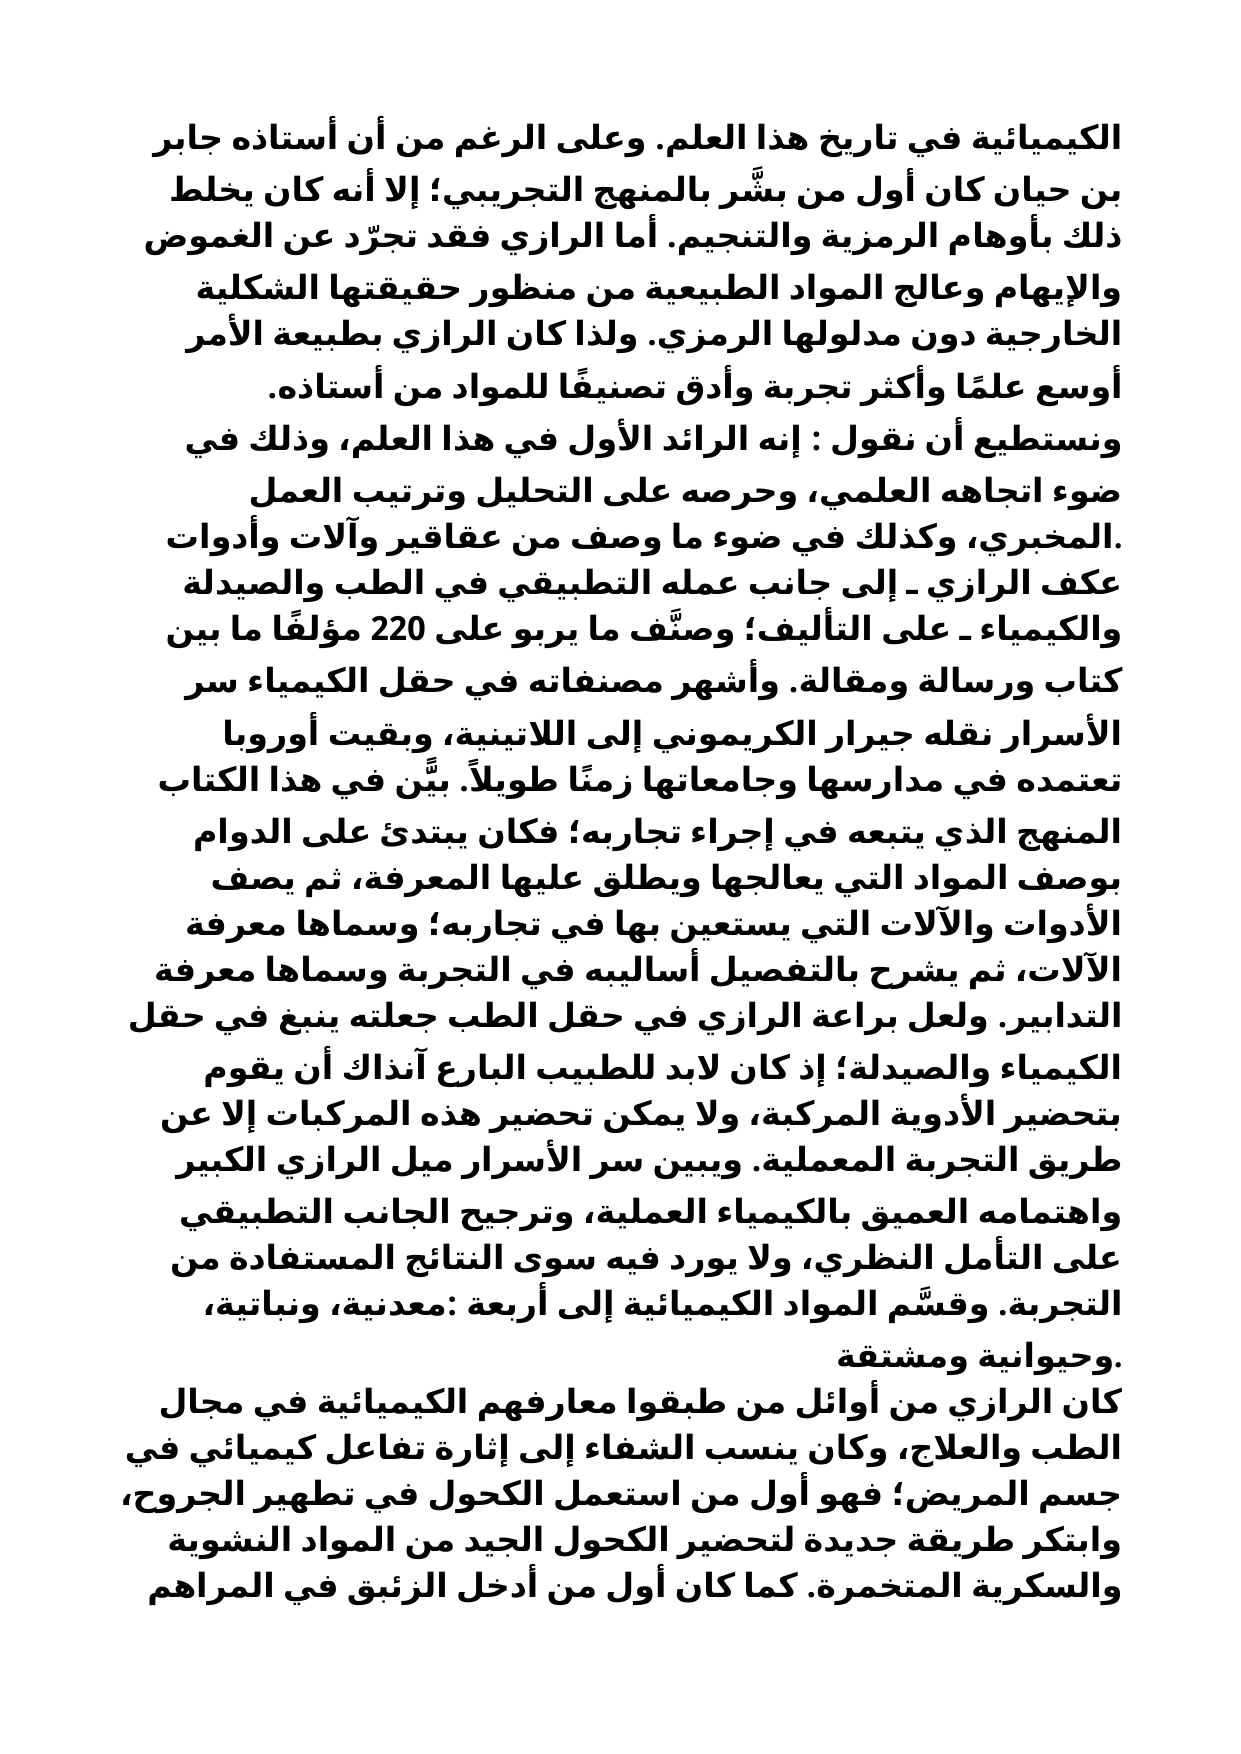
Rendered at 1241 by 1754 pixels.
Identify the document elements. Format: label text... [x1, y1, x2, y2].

text أبو بكر الرازي (ت 311هـ، - 923م) كانت لأبي بكر محمد بن زكريا الرازي إسهامات كبيرة في الكيمياء، ويعود له الفضل في تحويل الكيمياء القديمة (كيمياء جابر) إلى علم الكيمياء الحديث، وكانت مصنفاته أول المصنفات الكيميائية في تاريخ هذا العلم. وعلى الرغم من أن أستاذه جابر بن حيان كان أول من بشَّر بالمنهج التجريبي؛ إلا أنه كان يخلط ذلك بأوهام الرمزية والتنجيم. أما الرازي فقد تجرّد عن الغموض والإيهام وعالج المواد الطبيعية من منظور حقيقتها الشكلية الخارجية دون مدلولها الرمزي. ولذا كان الرازي بطبيعة الأمر أوسع علمًا وأكثر تجربة وأدق تصنيفًا للمواد من أستاذه. ونستطيع أن نقول : إنه الرائد الأول في هذا العلم، وذلك في ضوء اتجاهه العلمي، وحرصه على التحليل وترتيب العمل المخبري، وكذلك في ضوء ما وصف من عقاقير وآلات وأدوات. عكف الرازي ـ إلى جانب عمله التطبيقي في الطب والصيدلة والكيمياء ـ على التأليف؛ وصنَّف ما يربو على 220 مؤلفًا ما بين كتاب ورسالة ومقالة. وأشهر مصنفاته في حقل الكيمياء سر الأسرار نقله جيرار الكريموني إلى اللاتينية، وبقيت أوروبا تعتمده في مدارسها وجامعاتها زمنًا طويلاً. بيًَّن في هذا الكتاب المنهج الذي يتبعه في إجراء تجاربه؛ فكان يبتدئ على الدوام بوصف المواد التي يعالجها ويطلق عليها المعرفة، ثم يصف الأدوات والآلات التي يستعين بها في تجاربه؛ وسماها معرفة الآلات، ثم يشرح بالتفصيل أساليبه في التجربة وسماها معرفة التدابير. ولعل براعة الرازي في حقل الطب جعلته ينبغ في حقل الكيمياء والصيدلة؛ إذ كان لابد للطبيب البارع آنذاك أن يقوم بتحضير الأدوية المركبة، ولا يمكن تحضير هذه المركبات إلا عن طريق التجربة المعملية. ويبين سر الأسرار ميل الرازي الكبير واهتمامه العميق بالكيمياء العملية، وترجيح الجانب التطبيقي على التأمل النظري، ولا يورد فيه سوى النتائج المستفادة من التجربة. وقسَّم المواد الكيميائية إلى أربعة :معدنية، ونباتية، وحيوانية ومشتقة. كان الرازي من أوائل من طبقوا معارفهم الكيميائية في مجال الطب والعلاج، وكان ينسب الشفاء إلى إثارة تفاعل كيميائي في جسم المريض؛ فهو أول من استعمل الكحول في تطهير الجروح، وابتكر طريقة جديدة لتحضير الكحول الجيد من المواد النشوية والسكرية المتخمرة. كما كان أول من أدخل الزئبق في المراهم [118, 118, 1122, 1611]
